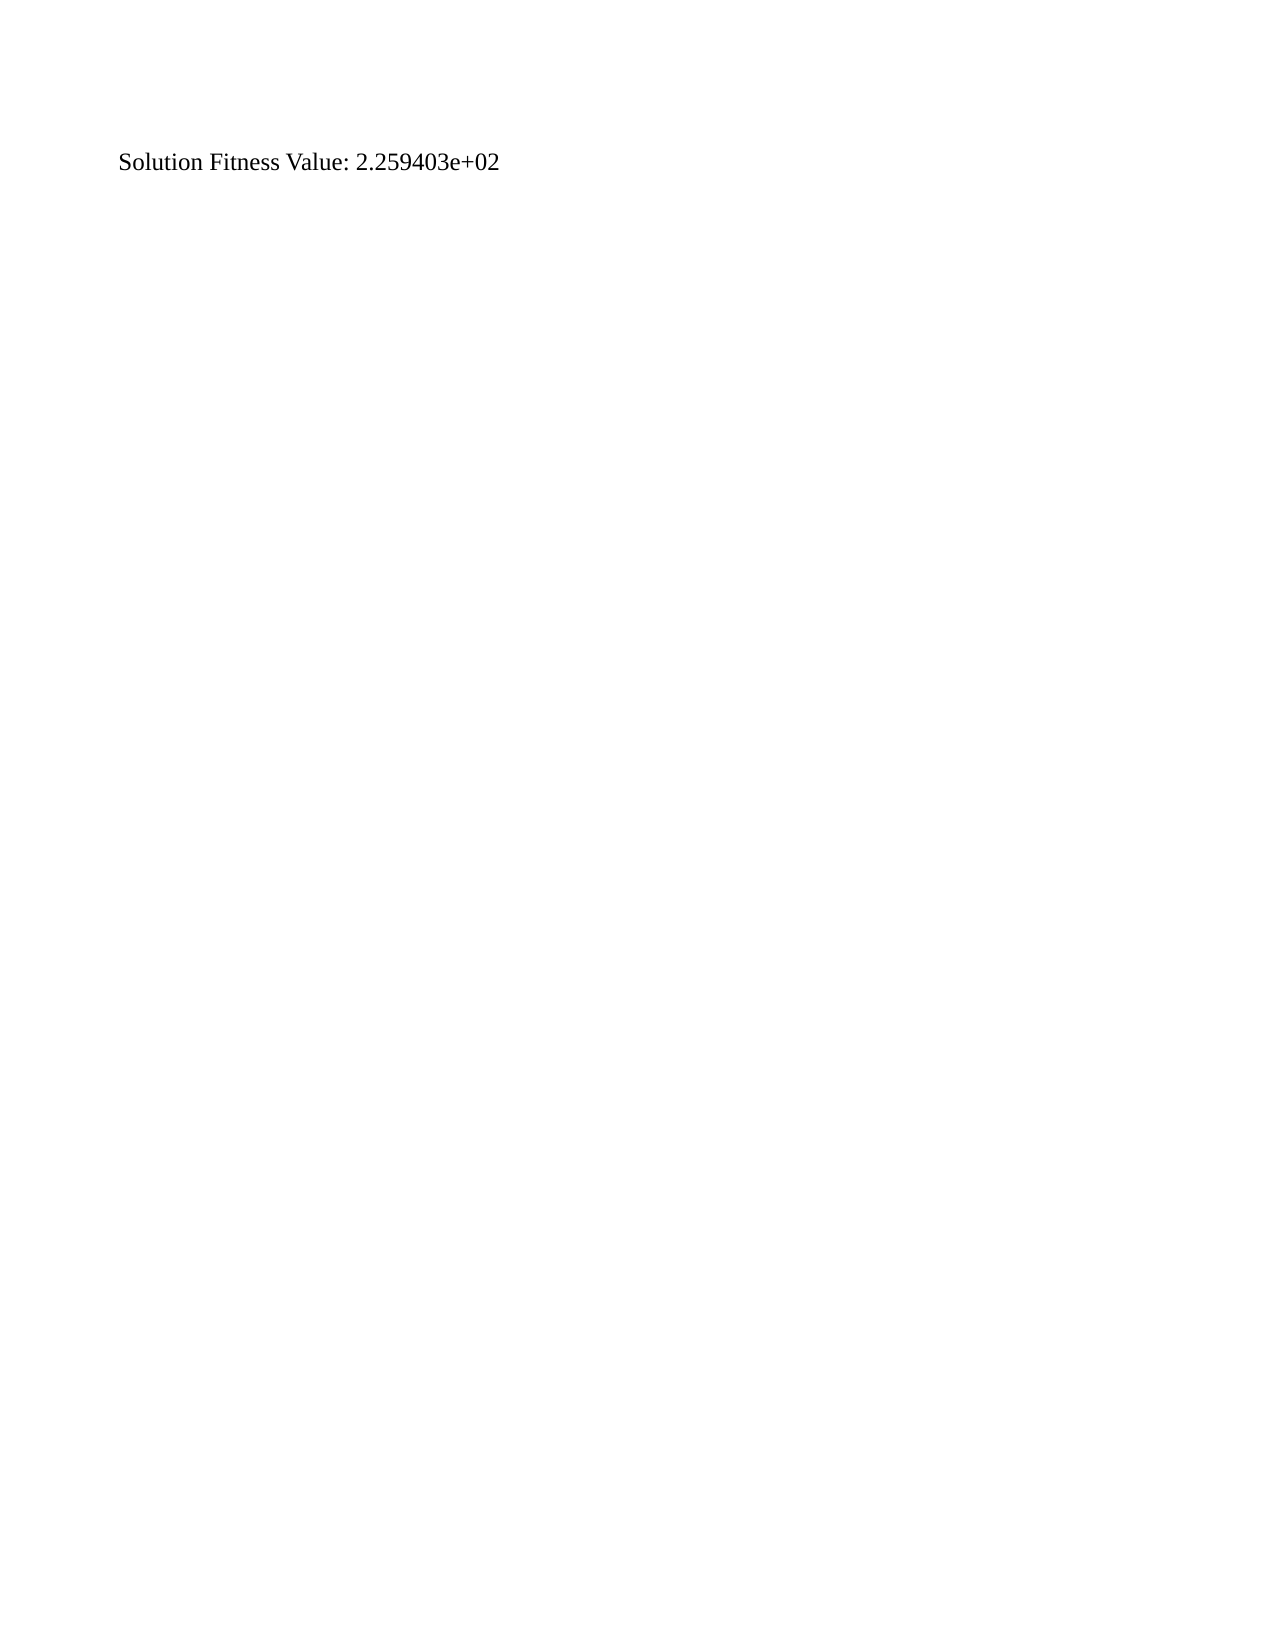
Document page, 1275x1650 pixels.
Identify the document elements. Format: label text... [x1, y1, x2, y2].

text Solution Fitness Value: 2.259403e+02 [118, 147, 1157, 176]
